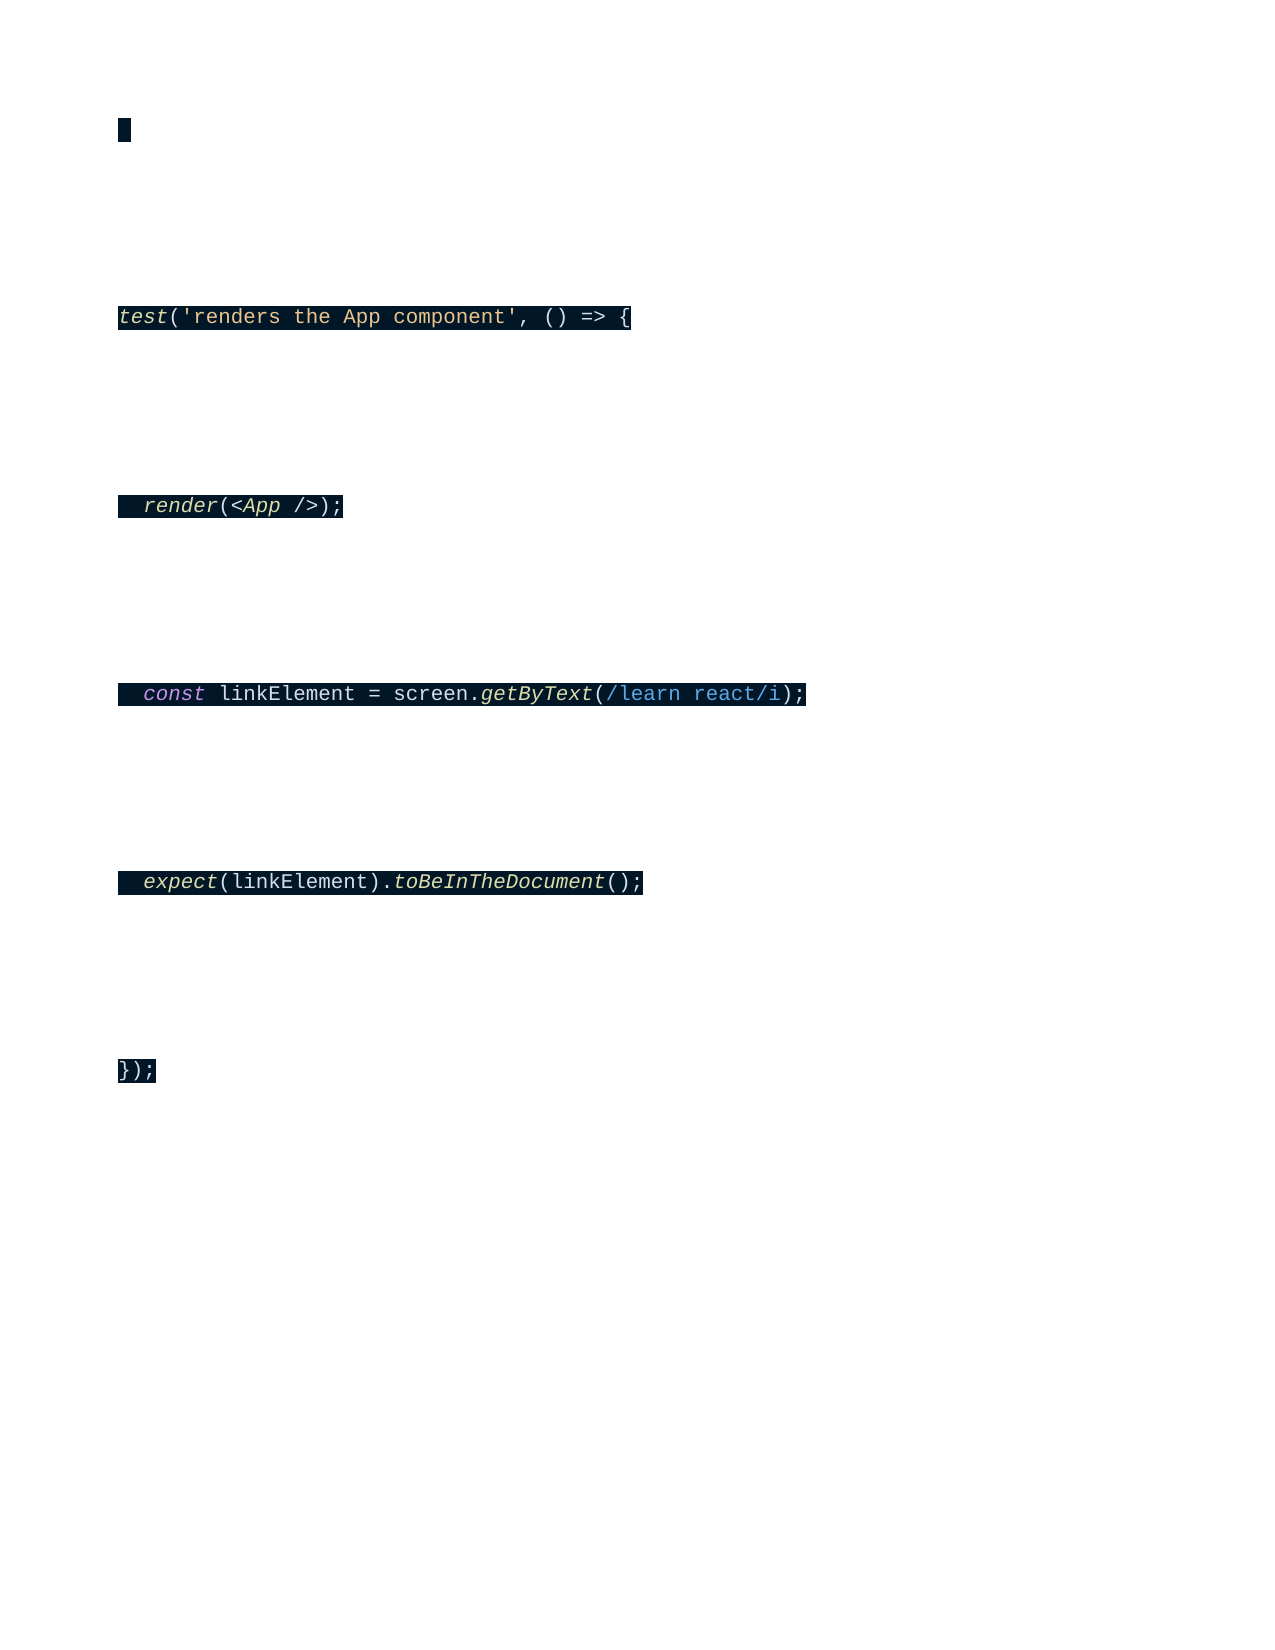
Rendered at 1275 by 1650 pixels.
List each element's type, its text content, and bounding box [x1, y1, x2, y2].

text test('renders the App component', () => { [118, 306, 1157, 330]
text render(<App />); [118, 494, 1157, 518]
text const linkElement = screen.getByText(/learn react/i); [118, 683, 1157, 706]
text expect(linkElement).toBeInTheDocument(); [118, 871, 1157, 895]
text }); [118, 1059, 1157, 1083]
